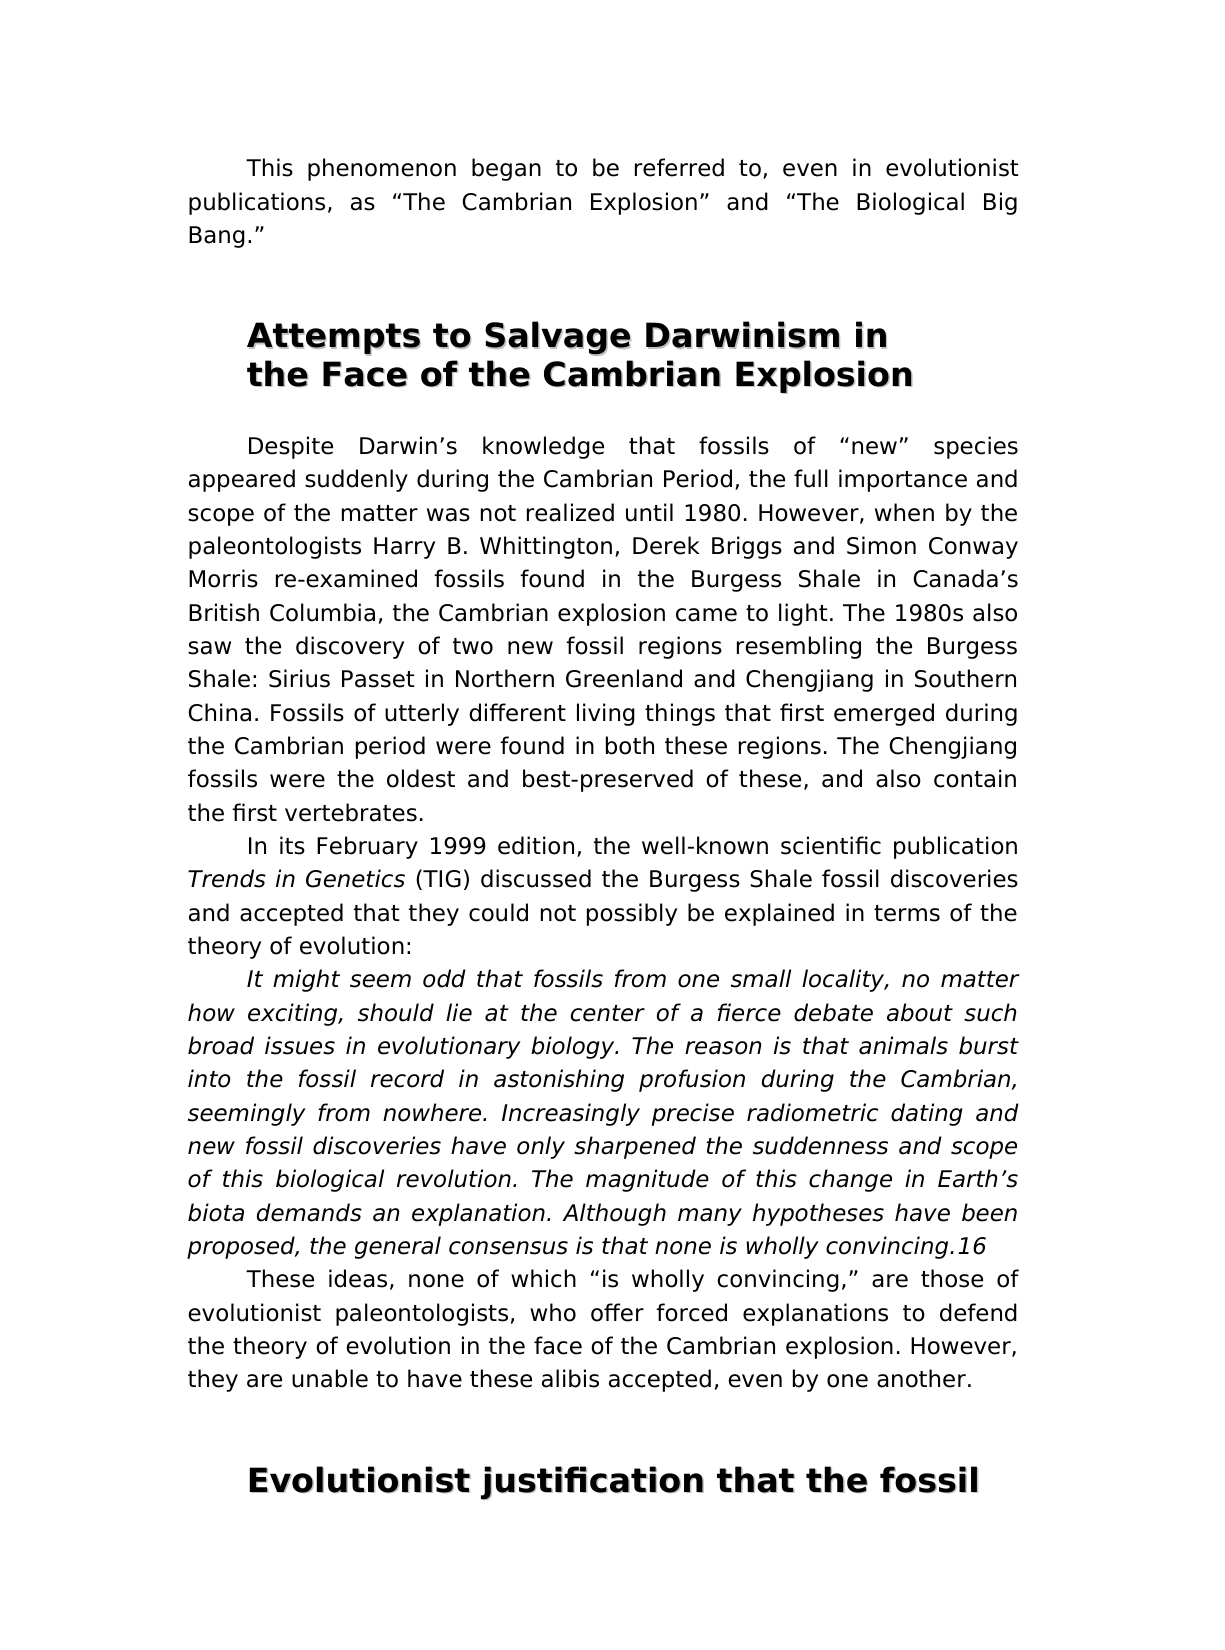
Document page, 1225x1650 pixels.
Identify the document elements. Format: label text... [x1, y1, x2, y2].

text the Face of the Cambrian Explosion [187, 356, 1020, 394]
text In its February 1999 edition, the well-known scientific publication Trends in Genetics (TIG) discussed the Burgess Shale fossil discoveries and accepted that they could not possibly be explained in terms of the theory of evolution: [187, 828, 1020, 961]
text Attempts to Salvage Darwinism in [187, 317, 1020, 356]
text Evolutionist justification that the fossil [187, 1461, 1020, 1500]
text These ideas, none of which “is wholly convincing,” are those of evolutionist paleontologists, who offer forced explanations to defend the theory of evolution in the face of the Cambrian explosion. However, they are unable to have these alibis accepted, even by one another. [187, 1261, 1020, 1394]
text Despite Darwin’s knowledge that fossils of “new” species appeared suddenly during the Cambrian Period, the full importance and scope of the matter was not realized until 1980. However, when by the paleontologists Harry B. Whittington, Derek Briggs and Simon Conway Morris re-examined fossils found in the Burgess Shale in Canada’s British Columbia, the Cambrian explosion came to light. The 1980s also saw the discovery of two new fossil regions resembling the Burgess Shale: Sirius Passet in Northern Greenland and Chengjiang in Southern China. Fossils of utterly different living things that first emerged during the Cambrian period were found in both these regions. The Chengjiang fossils were the oldest and best-preserved of these, and also contain the first vertebrates. [187, 428, 1020, 828]
text It might seem odd that fossils from one small locality, no matter how exciting, should lie at the center of a fierce debate about such broad issues in evolutionary biology. The reason is that animals burst into the fossil record in astonishing profusion during the Cambrian, seemingly from nowhere. Increasingly precise radiometric dating and new fossil discoveries have only sharpened the suddenness and scope of this biological revolution. The magnitude of this change in Earth’s biota demands an explanation. Although many hypotheses have been proposed, the general consensus is that none is wholly convincing.16 [187, 961, 1020, 1261]
text This phenomenon began to be referred to, even in evolutionist publications, as “The Cambrian Explosion” and “The Biological Big Bang.” [187, 150, 1020, 250]
